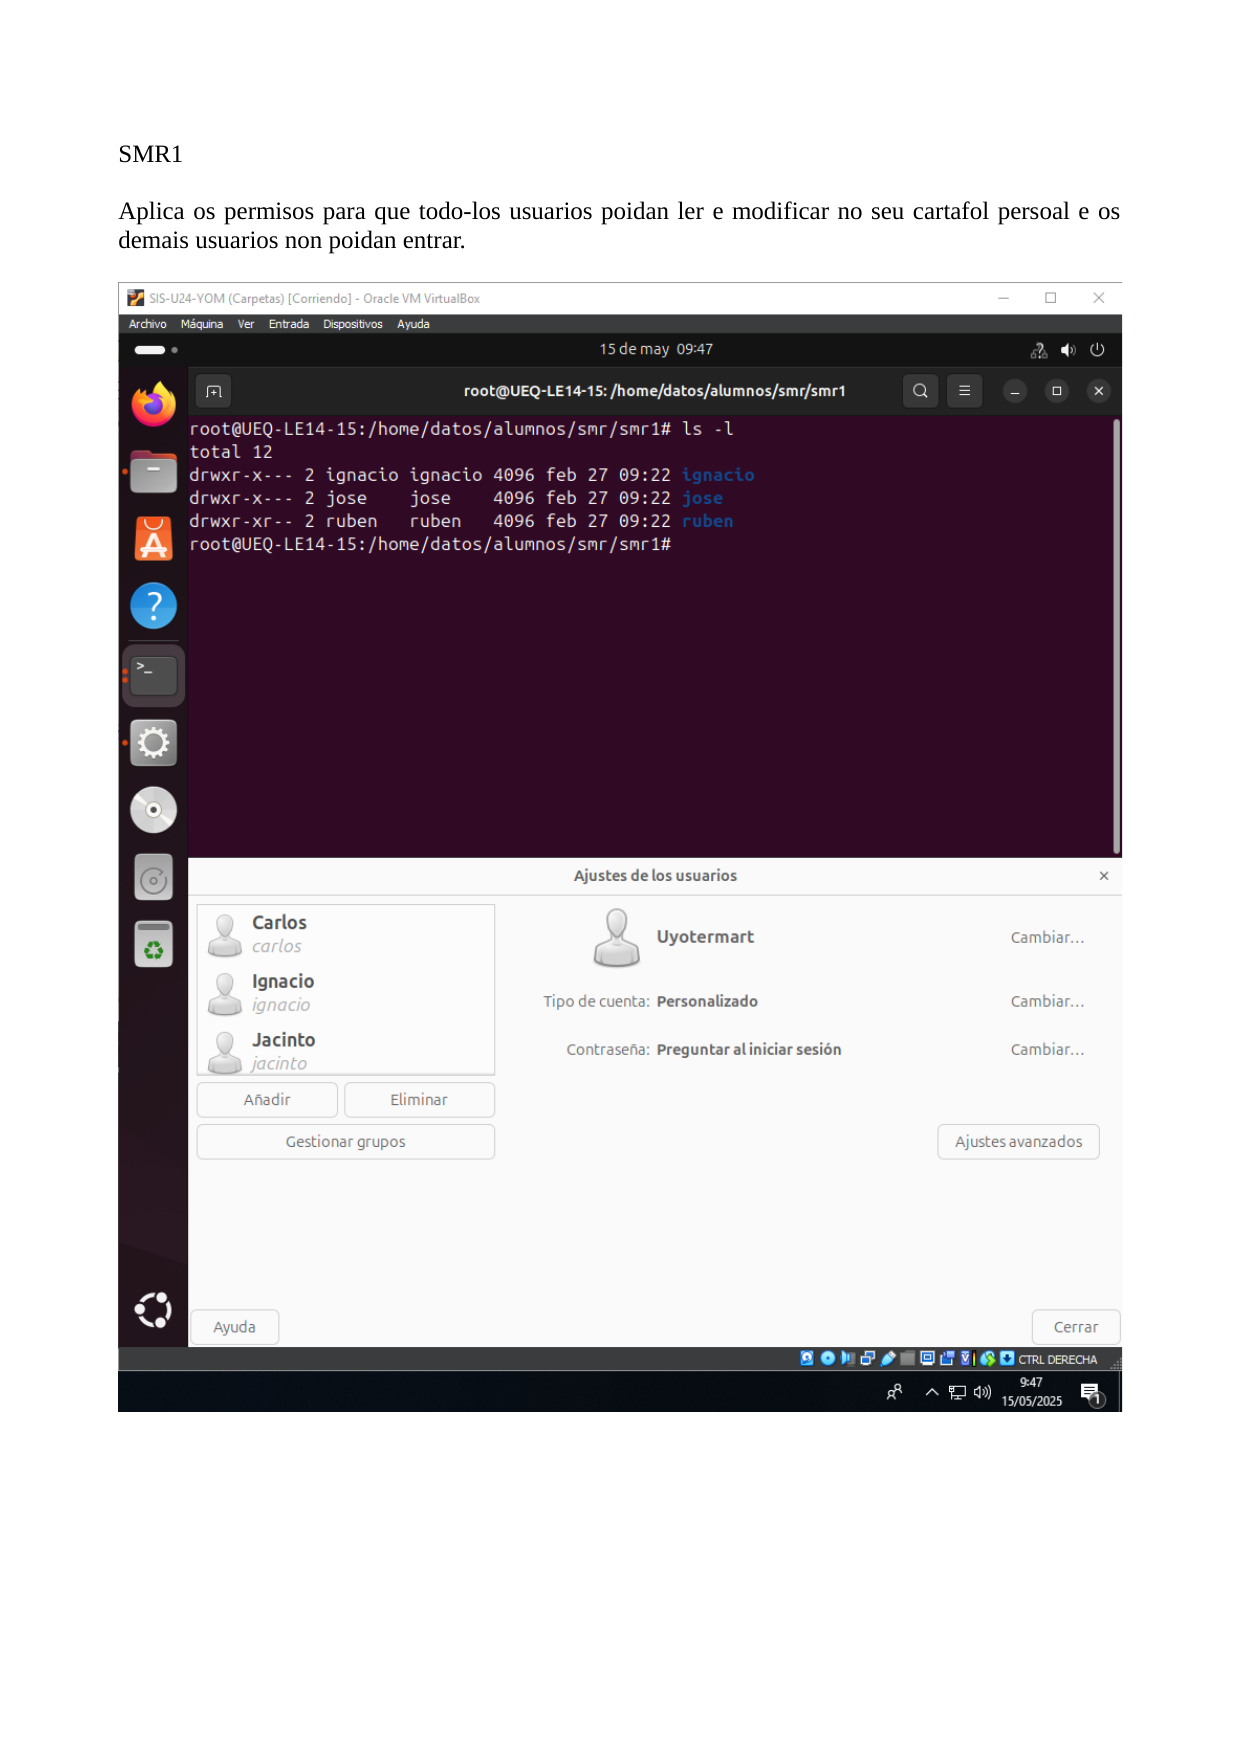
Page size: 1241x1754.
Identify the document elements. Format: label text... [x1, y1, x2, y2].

text Aplica os permisos para que todo-los usuarios poidan ler e modificar no seu cartafol persoal e os demais usuarios non poidan entrar. [118, 196, 1122, 254]
picture [118, 282, 1123, 1412]
text SMR1 [118, 139, 1122, 167]
